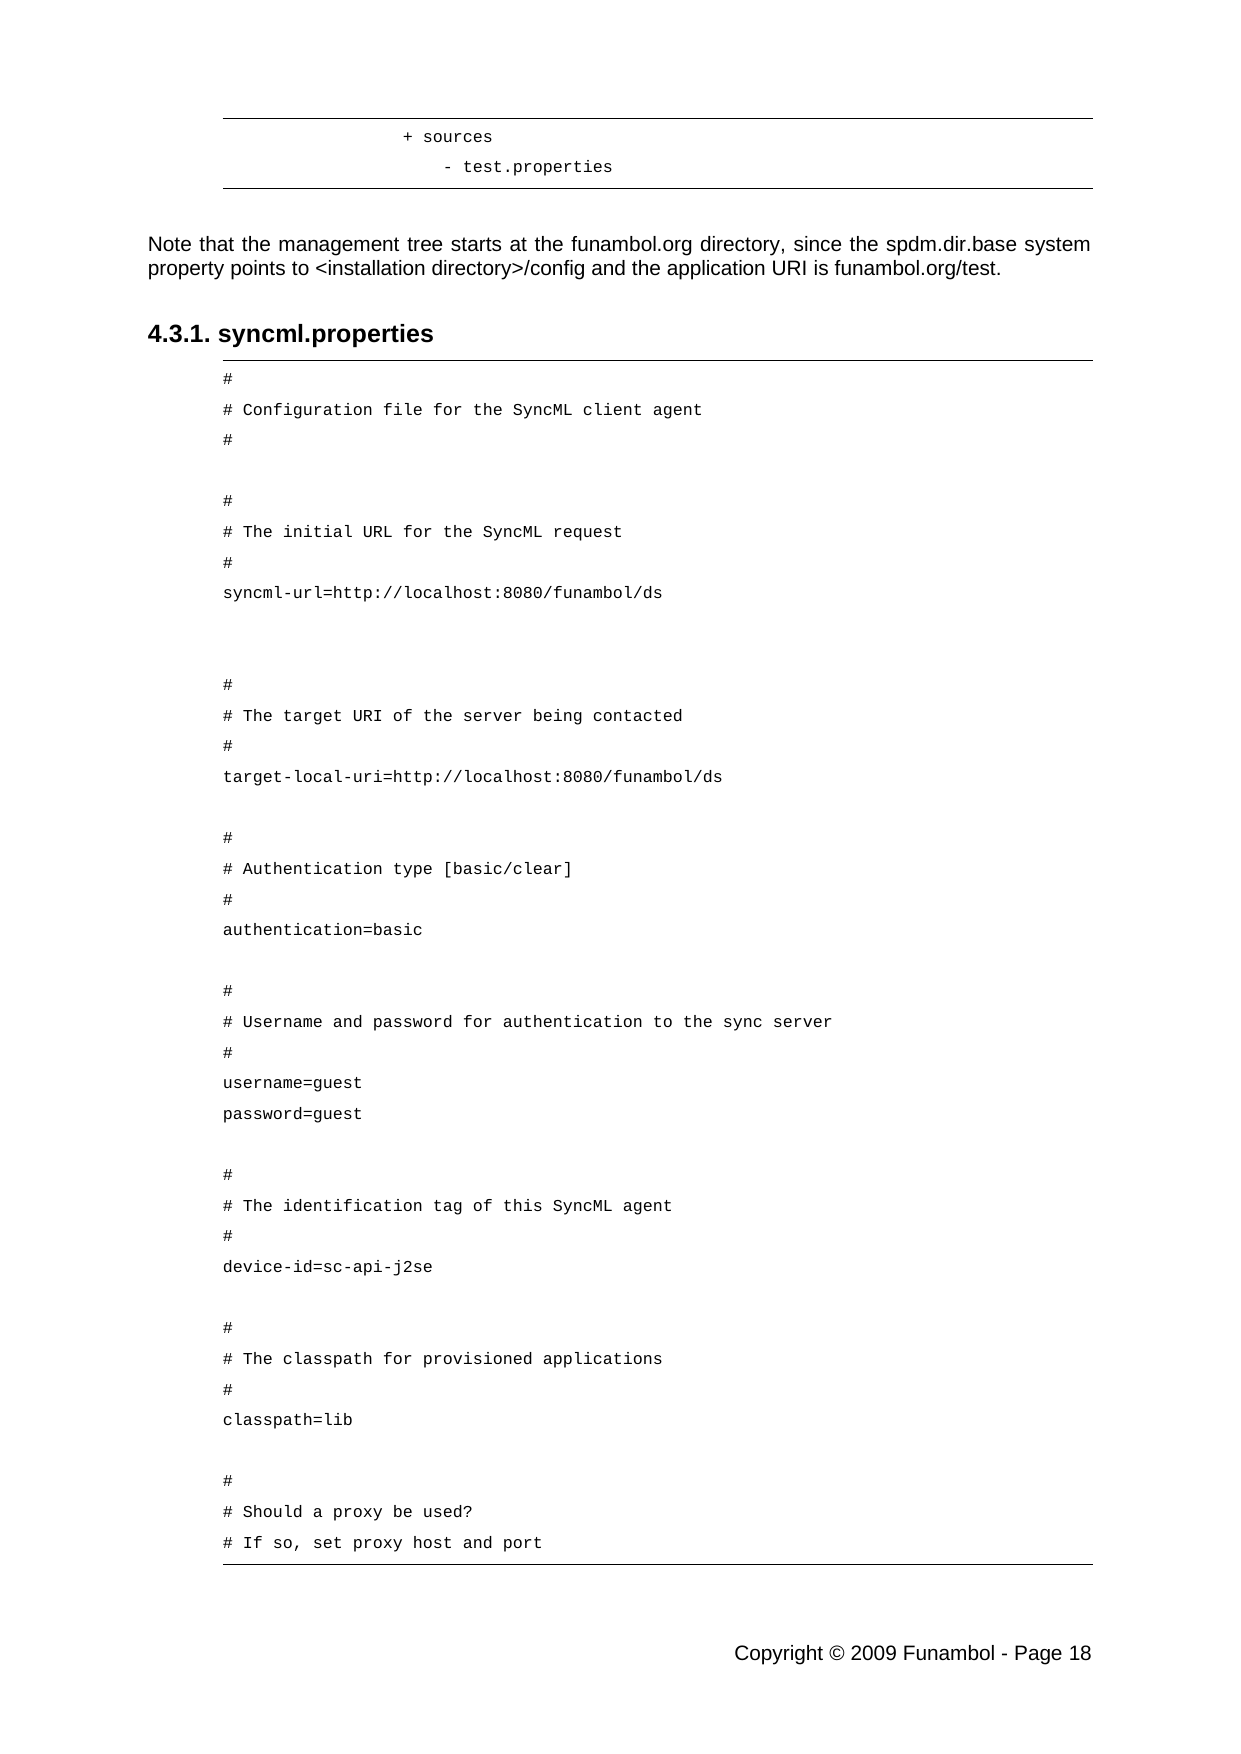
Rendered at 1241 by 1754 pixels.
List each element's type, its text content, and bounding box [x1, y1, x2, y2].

text device-id=sc-api-j2se [223, 1248, 1093, 1277]
text # The identification tag of this SyncML agent [223, 1187, 1093, 1216]
text password=guest [223, 1095, 1093, 1124]
text # The classpath for provisioned applications [223, 1340, 1093, 1369]
text classpath=lib [223, 1402, 1093, 1431]
text target-local-uri=http://localhost:8080/funambol/ds [223, 758, 1093, 787]
text Note that the management tree starts at the funambol.org directory, since the spdm.dir.base system property points to <installation directory>/config and the application URI is funambol.org/test. [148, 233, 1093, 280]
text # The target URI of the server being contacted [223, 697, 1093, 726]
text # [223, 1310, 1093, 1339]
text syncml-url=http://localhost:8080/funambol/ds [223, 575, 1093, 604]
text # [223, 1034, 1093, 1063]
text # [223, 1371, 1093, 1400]
text # [223, 544, 1093, 573]
text # If so, set proxy host and port [223, 1524, 1093, 1564]
text # [223, 881, 1093, 910]
text # [223, 1157, 1093, 1186]
text # [223, 667, 1093, 696]
text # Authentication type [basic/clear] [223, 850, 1093, 879]
text + sources [223, 119, 1093, 147]
text # [223, 1218, 1093, 1247]
text # Should a proxy be used? [223, 1493, 1093, 1522]
text authentication=basic [223, 912, 1093, 941]
text - test.properties [223, 149, 1093, 188]
text # [223, 422, 1093, 451]
text # [223, 728, 1093, 757]
text # [223, 1463, 1093, 1492]
text # Configuration file for the SyncML client agent [223, 391, 1093, 420]
text # [223, 820, 1093, 849]
text # The initial URL for the SyncML request [223, 513, 1093, 542]
text # [223, 361, 1093, 389]
text # [223, 483, 1093, 512]
text username=guest [223, 1065, 1093, 1094]
subtitle syncml.properties [148, 320, 1093, 348]
text # [223, 973, 1093, 1002]
text # Username and password for authentication to the sync server [223, 1003, 1093, 1032]
